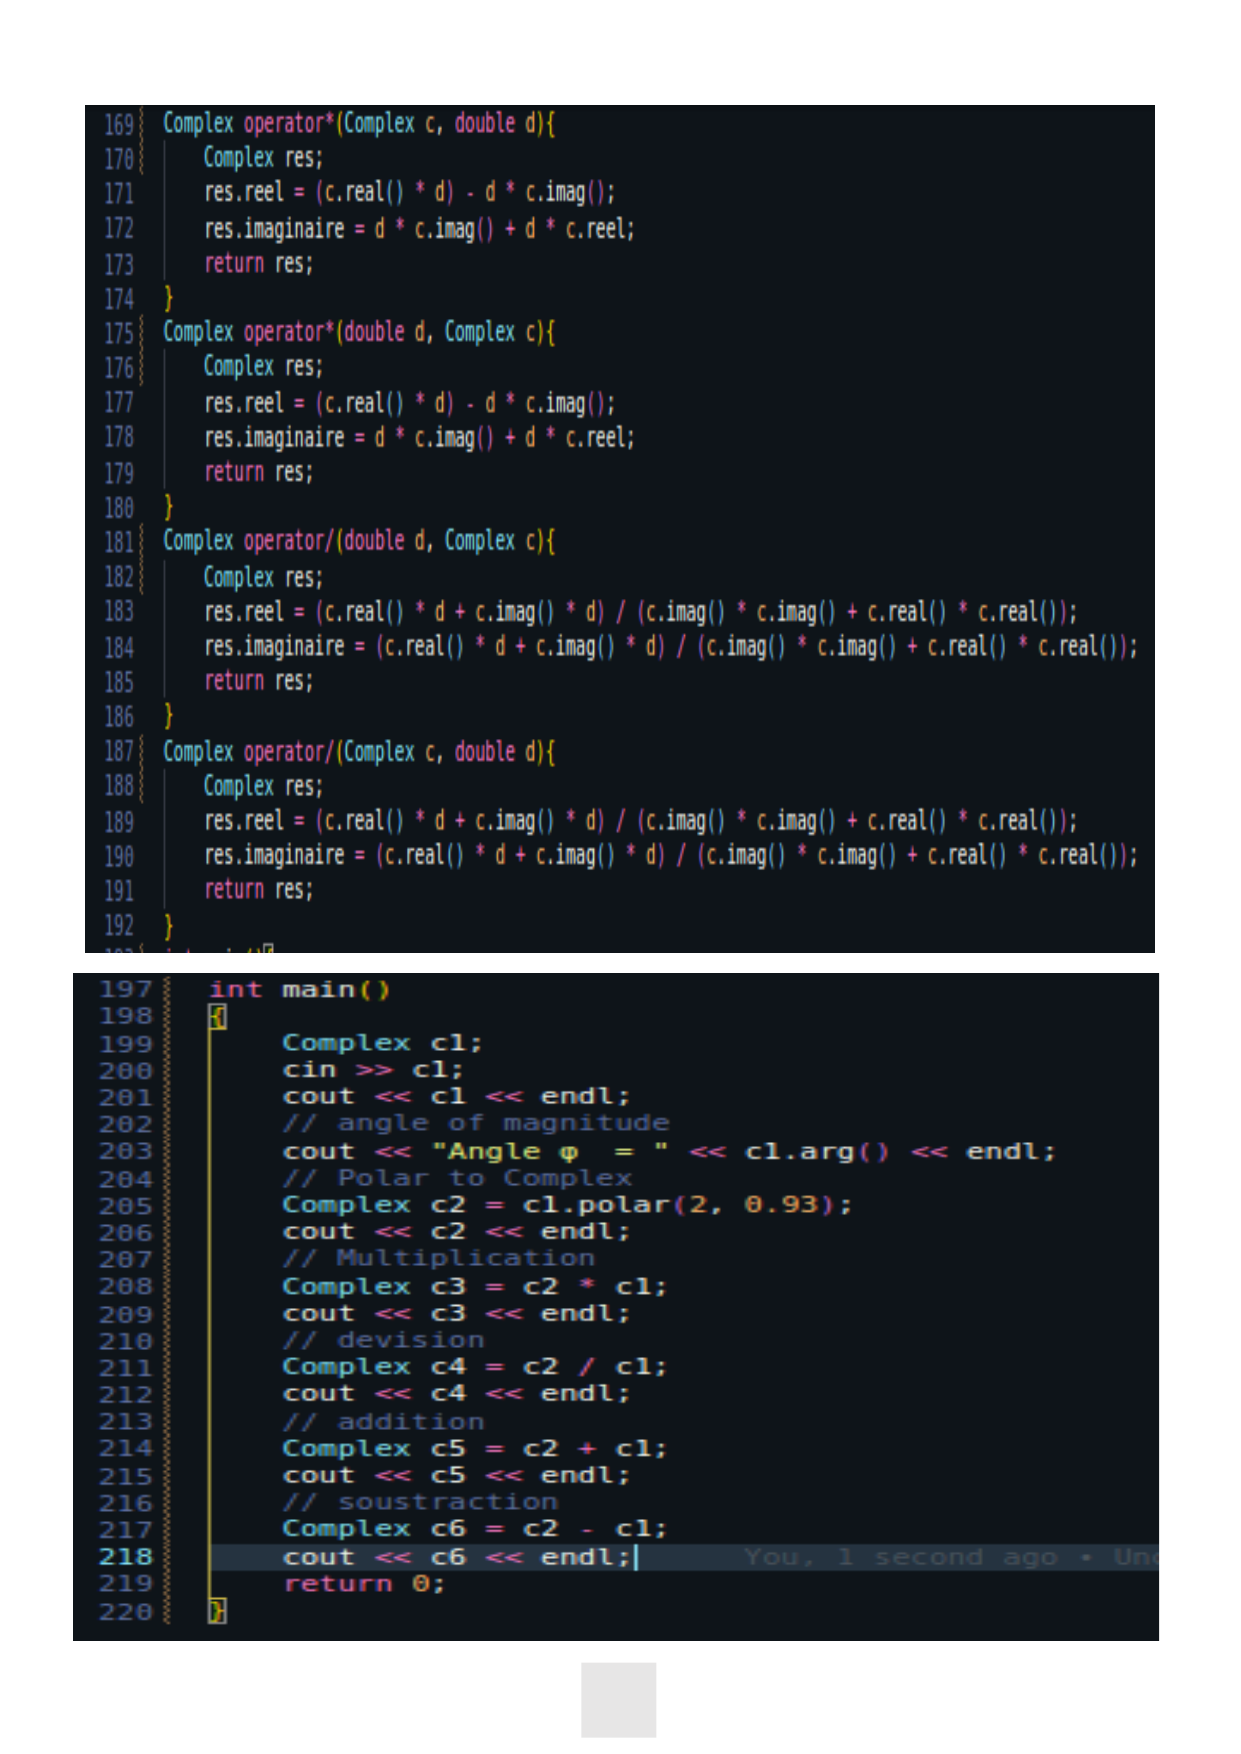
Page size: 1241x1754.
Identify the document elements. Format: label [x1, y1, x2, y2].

picture [85, 105, 1155, 953]
picture [73, 973, 1160, 1641]
